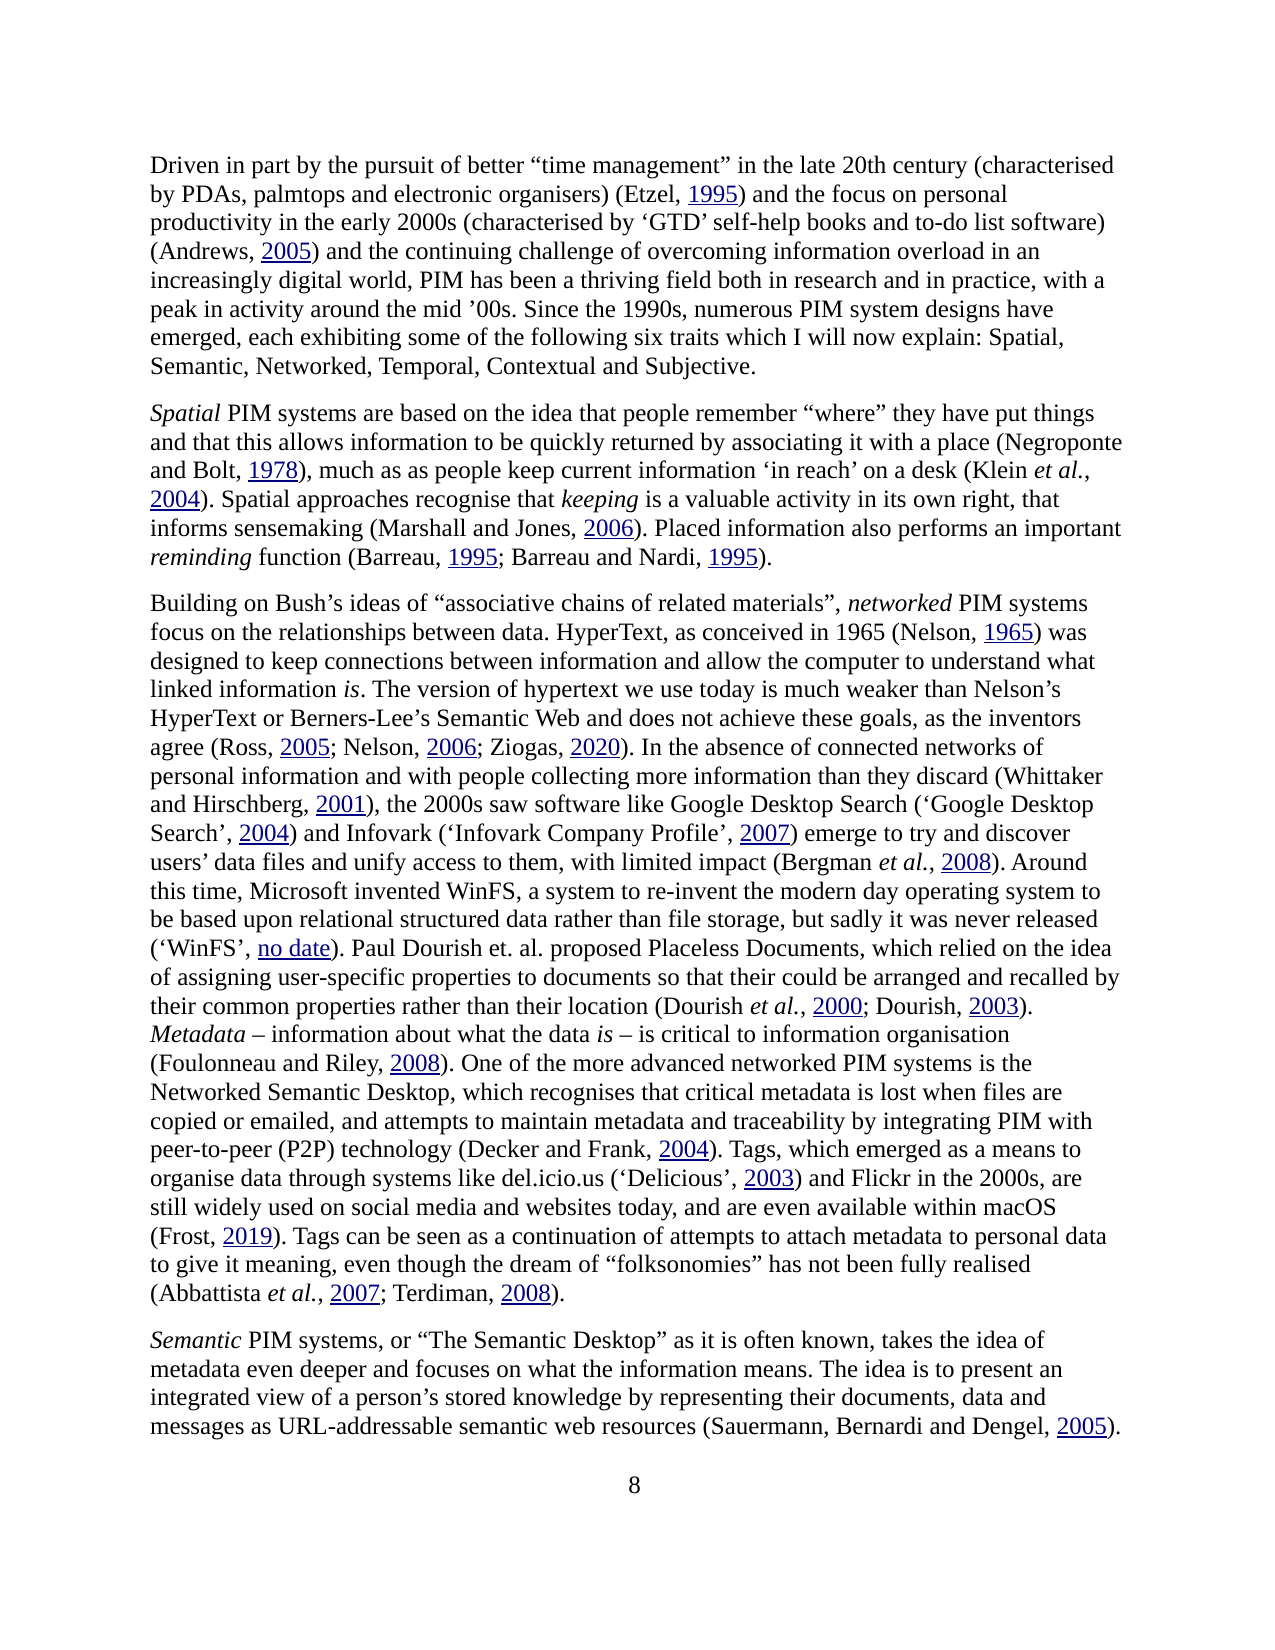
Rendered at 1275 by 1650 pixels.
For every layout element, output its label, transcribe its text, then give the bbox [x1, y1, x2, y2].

text Spatial PIM systems are based on the idea that people remember “where” they have put things and that this allows information to be quickly returned by associating it with a place (Negroponte and Bolt, 1978), much as as people keep current information ‘in reach’ on a desk (Klein et al., 2004). Spatial approaches recognise that keeping is a valuable activity in its own right, that informs sensemaking (Marshall and Jones, 2006). Placed information also performs an important reminding function (Barreau, 1995; Barreau and Nardi, 1995). [150, 398, 1125, 570]
text Semantic PIM systems, or “The Semantic Desktop” as it is often known, takes the idea of metadata even deeper and focuses on what the information means. The idea is to present an integrated view of a person’s stored knowledge by representing their documents, data and messages as URL-addressable semantic web resources (Sauermann, Bernardi and Dengel, 2005). [150, 1325, 1125, 1440]
text Building on Bush’s ideas of “associative chains of related materials”, networked PIM systems focus on the relationships between data. HyperText, as conceived in 1965 (Nelson, 1965) was designed to keep connections between information and allow the computer to understand what linked information is. The version of hypertext we use today is much weaker than Nelson’s HyperText or Berners-Lee’s Semantic Web and does not achieve these goals, as the inventors agree (Ross, 2005; Nelson, 2006; Ziogas, 2020). In the absence of connected networks of personal information and with people collecting more information than they discard (Whittaker and Hirschberg, 2001), the 2000s saw software like Google Desktop Search (‘Google Desktop Search’, 2004) and Infovark (‘Infovark Company Profile’, 2007) emerge to try and discover users’ data files and unify access to them, with limited impact (Bergman et al., 2008). Around this time, Microsoft invented WinFS, a system to re-invent the modern day operating system to be based upon relational structured data rather than file storage, but sadly it was never released (‘WinFS’, no date). Paul Dourish et. al. proposed Placeless Documents, which relied on the idea of assigning user-specific properties to documents so that their could be arranged and recalled by their common properties rather than their location (Dourish et al., 2000; Dourish, 2003). Metadata – information about what the data is – is critical to information organisation (Foulonneau and Riley, 2008). One of the more advanced networked PIM systems is the Networked Semantic Desktop, which recognises that critical metadata is lost when files are copied or emailed, and attempts to maintain metadata and traceability by integrating PIM with peer-to-peer (P2P) technology (Decker and Frank, 2004). Tags, which emerged as a means to organise data through systems like del.icio.us (‘Delicious’, 2003) and Flickr in the 2000s, are still widely used on social media and websites today, and are even available within macOS (Frost, 2019). Tags can be seen as a continuation of attempts to attach metadata to personal data to give it meaning, even though the dream of “folksonomies” has not been fully realised (Abbattista et al., 2007; Terdiman, 2008). [150, 588, 1125, 1307]
text Driven in part by the pursuit of better “time management” in the late 20th century (characterised by PDAs, palmtops and electronic organisers) (Etzel, 1995) and the focus on personal productivity in the early 2000s (characterised by ‘GTD’ self-help books and to-do list software) (Andrews, 2005) and the continuing challenge of overcoming information overload in an increasingly digital world, PIM has been a thriving field both in research and in practice, with a peak in activity around the mid ’00s. Since the 1990s, numerous PIM system designs have emerged, each exhibiting some of the following six traits which I will now explain: Spatial, Semantic, Networked, Temporal, Contextual and Subjective. [150, 150, 1125, 380]
